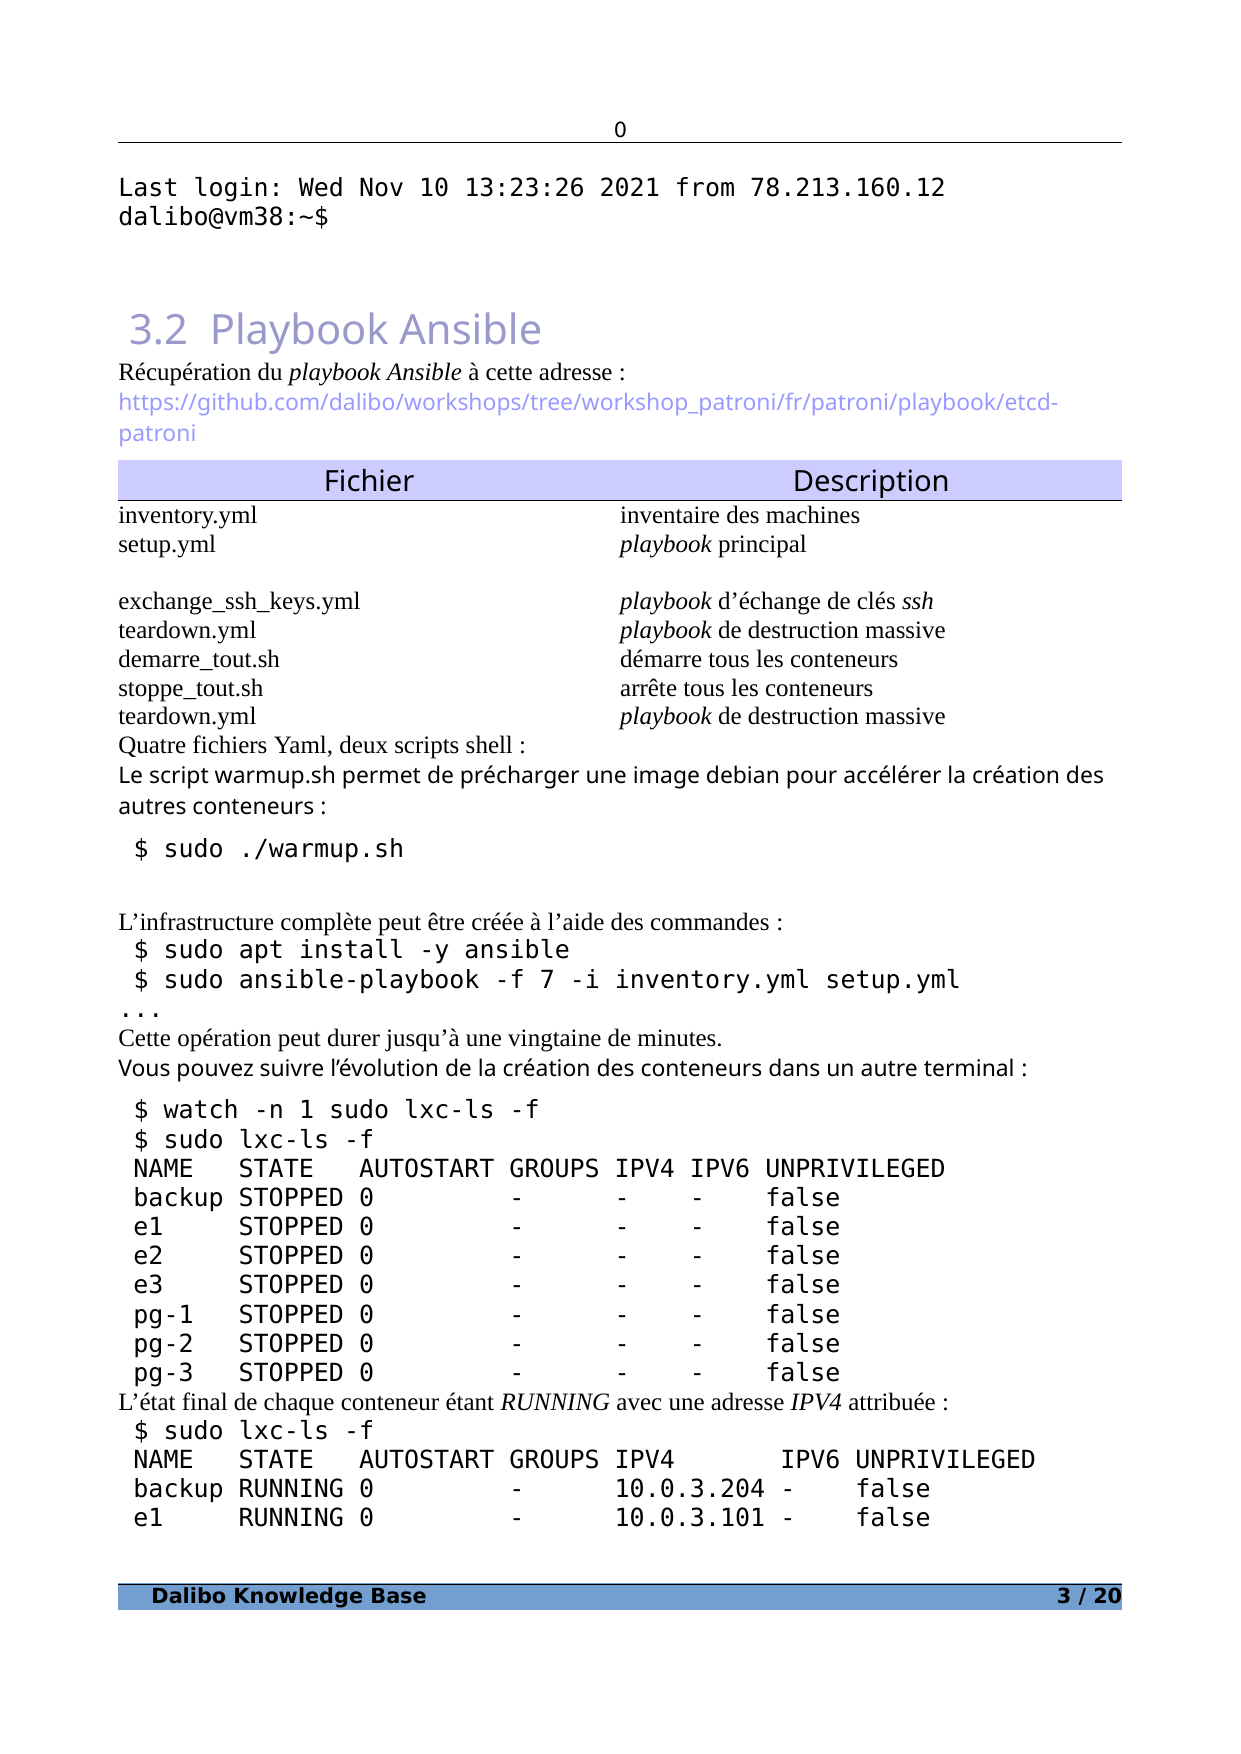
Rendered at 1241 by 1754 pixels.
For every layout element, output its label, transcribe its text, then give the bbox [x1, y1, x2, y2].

text Le script warmup.sh permet de précharger une image debian pour accélérer la création des autres conteneurs : [118, 759, 1122, 821]
text NAME STATE AUTOSTART GROUPS IPV4 IPV6 UNPRIVILEGED [118, 1445, 1122, 1474]
text https://github.com/dalibo/workshops/tree/workshop_patroni/fr/patroni/playbook/etcd-patroni [118, 385, 1122, 448]
text $ sudo ./warmup.sh [118, 834, 1122, 863]
table_cell teardown.yml [118, 701, 620, 730]
text pg-3 STOPPED 0 - - - false [118, 1358, 1122, 1387]
text pg-2 STOPPED 0 - - - false [118, 1329, 1122, 1358]
table_cell arrête tous les conteneurs [620, 673, 1122, 701]
text L’état final de chaque conteneur étant RUNNING avec une adresse IPV4 attribuée : [118, 1387, 1122, 1416]
text $ sudo apt install -y ansible [118, 936, 1122, 965]
table_cell playbook principal [620, 529, 1122, 558]
table_cell stoppe_tout.sh [118, 673, 620, 701]
subtitle Playbook Ansible [118, 300, 1122, 357]
text Récupération du playbook Ansible à cette adresse : [118, 357, 1122, 385]
table_cell exchange_ssh_keys.yml [118, 586, 620, 615]
table_cell [118, 558, 620, 586]
text $ sudo ansible-playbook -f 7 -i inventory.yml setup.yml [118, 965, 1122, 994]
text e2 STOPPED 0 - - - false [118, 1242, 1122, 1271]
table_cell demarre_tout.sh [118, 644, 620, 673]
text NAME STATE AUTOSTART GROUPS IPV4 IPV6 UNPRIVILEGED [118, 1154, 1122, 1183]
table_cell démarre tous les conteneurs [620, 644, 1122, 673]
table_cell setup.yml [118, 529, 620, 558]
text $ sudo lxc-ls -f [118, 1416, 1122, 1445]
text $ sudo lxc-ls -f [118, 1125, 1122, 1154]
table_cell playbook de destruction massive [620, 701, 1122, 730]
text dalibo@vm38:~$ [118, 202, 1122, 231]
text e1 RUNNING 0 - 10.0.3.101 - false [118, 1504, 1122, 1533]
text Cette opération peut durer jusqu’à une vingtaine de minutes. [118, 1023, 1122, 1052]
text backup STOPPED 0 - - - false [118, 1183, 1122, 1212]
text $ watch -n 1 sudo lxc-ls -f [118, 1096, 1122, 1125]
table_cell playbook d’échange de clés ssh [620, 586, 1122, 615]
text Vous pouvez suivre l’évolution de la création des conteneurs dans un autre terminal : [118, 1052, 1122, 1083]
text L’infrastructure complète peut être créée à l’aide des commandes : [118, 907, 1122, 936]
table_cell playbook de destruction massive [620, 615, 1122, 644]
table_cell [620, 558, 1122, 586]
text backup RUNNING 0 - 10.0.3.204 - false [118, 1474, 1122, 1504]
text e1 STOPPED 0 - - - false [118, 1212, 1122, 1242]
text Quatre fichiers Yaml, deux scripts shell : [118, 730, 1122, 759]
table_cell inventaire des machines [620, 501, 1122, 529]
table_cell inventory.yml [118, 501, 620, 529]
text pg-1 STOPPED 0 - - - false [118, 1300, 1122, 1329]
text e3 STOPPED 0 - - - false [118, 1271, 1122, 1300]
text ... [118, 994, 1122, 1023]
table_cell teardown.yml [118, 615, 620, 644]
text Last login: Wed Nov 10 13:23:26 2021 from 78.213.160.12 [118, 173, 1122, 202]
